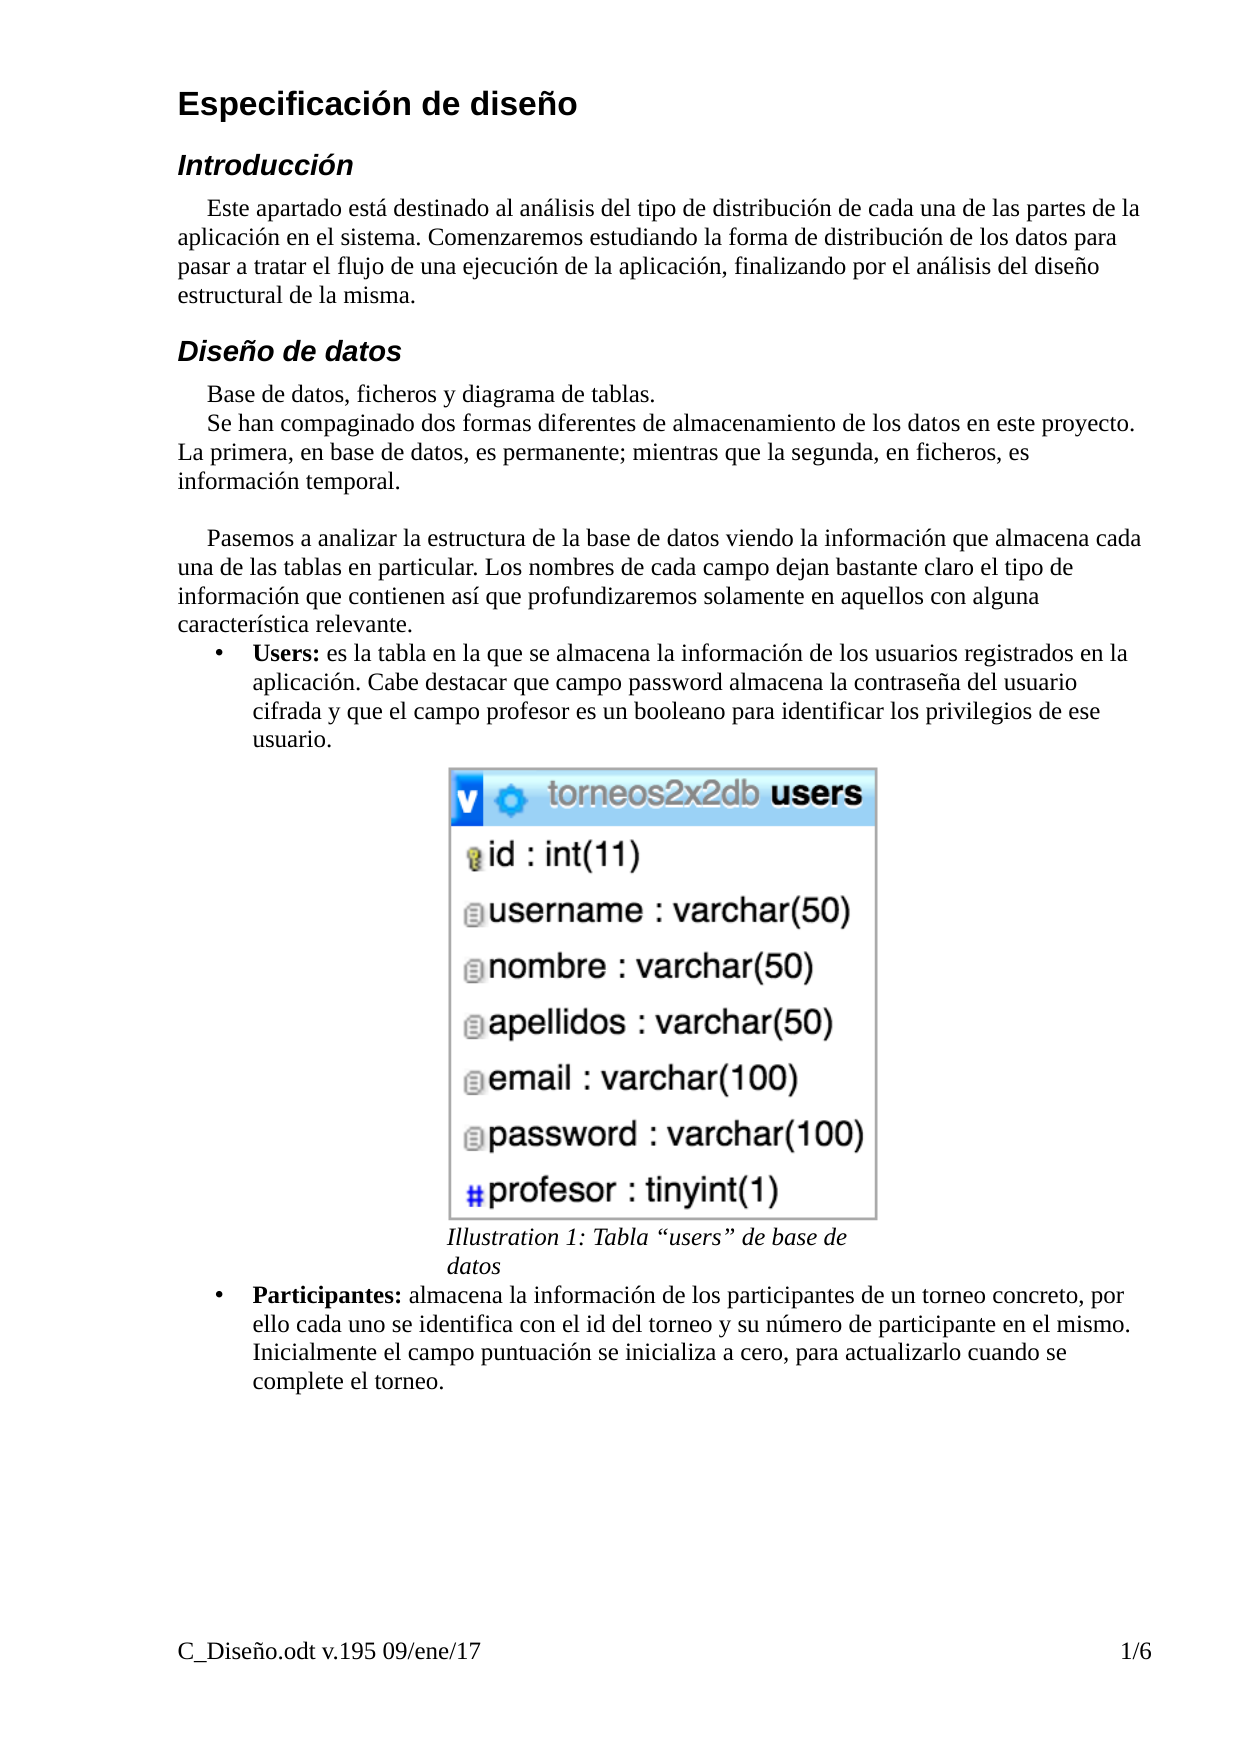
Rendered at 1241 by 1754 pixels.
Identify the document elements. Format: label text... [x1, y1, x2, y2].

picture [446, 765, 883, 1223]
list Users: es la tabla en la que se almacena la información de los usuarios registrados en la aplicación. Cabe destacar que campo password almacena la contraseña del usuario cifrada y que el campo profesor es un booleano para identificar los privilegios de ese usuario. [215, 638, 1152, 753]
list Illustration 1: Tabla “users” de base de datos [447, 1223, 882, 1280]
list Participantes: almacena la información de los participantes de un torneo concreto, por ello cada uno se identifica con el id del torneo y su número de participante en el mismo. Inicialmente el campo puntuación se inicializa a cero, para actualizarlo cuando se complete el torneo. [215, 753, 1152, 1395]
text Base de datos, ficheros y diagrama de tablas. [177, 379, 1152, 408]
text Pasemos a analizar la estructura de la base de datos viendo la información que almacena cada una de las tablas en particular. Los nombres de cada campo dejan bastante claro el tipo de información que contienen así que profundizaremos solamente en aquellos con alguna característica relevante. [177, 523, 1152, 638]
subtitle Diseño de datos [177, 333, 1152, 367]
subtitle Introducción [177, 147, 1152, 181]
text Se han compaginado dos formas diferentes de almacenamiento de los datos en este proyecto. La primera, en base de datos, es permanente; mientras que la segunda, en ficheros, es información temporal. [177, 408, 1152, 494]
subtitle Especificación de diseño [177, 84, 1152, 122]
text Este apartado está destinado al análisis del tipo de distribución de cada una de las partes de la aplicación en el sistema. Comenzaremos estudiando la forma de distribución de los datos para pasar a tratar el flujo de una ejecución de la aplicación, finalizando por el análisis del diseño estructural de la misma. [177, 193, 1152, 308]
